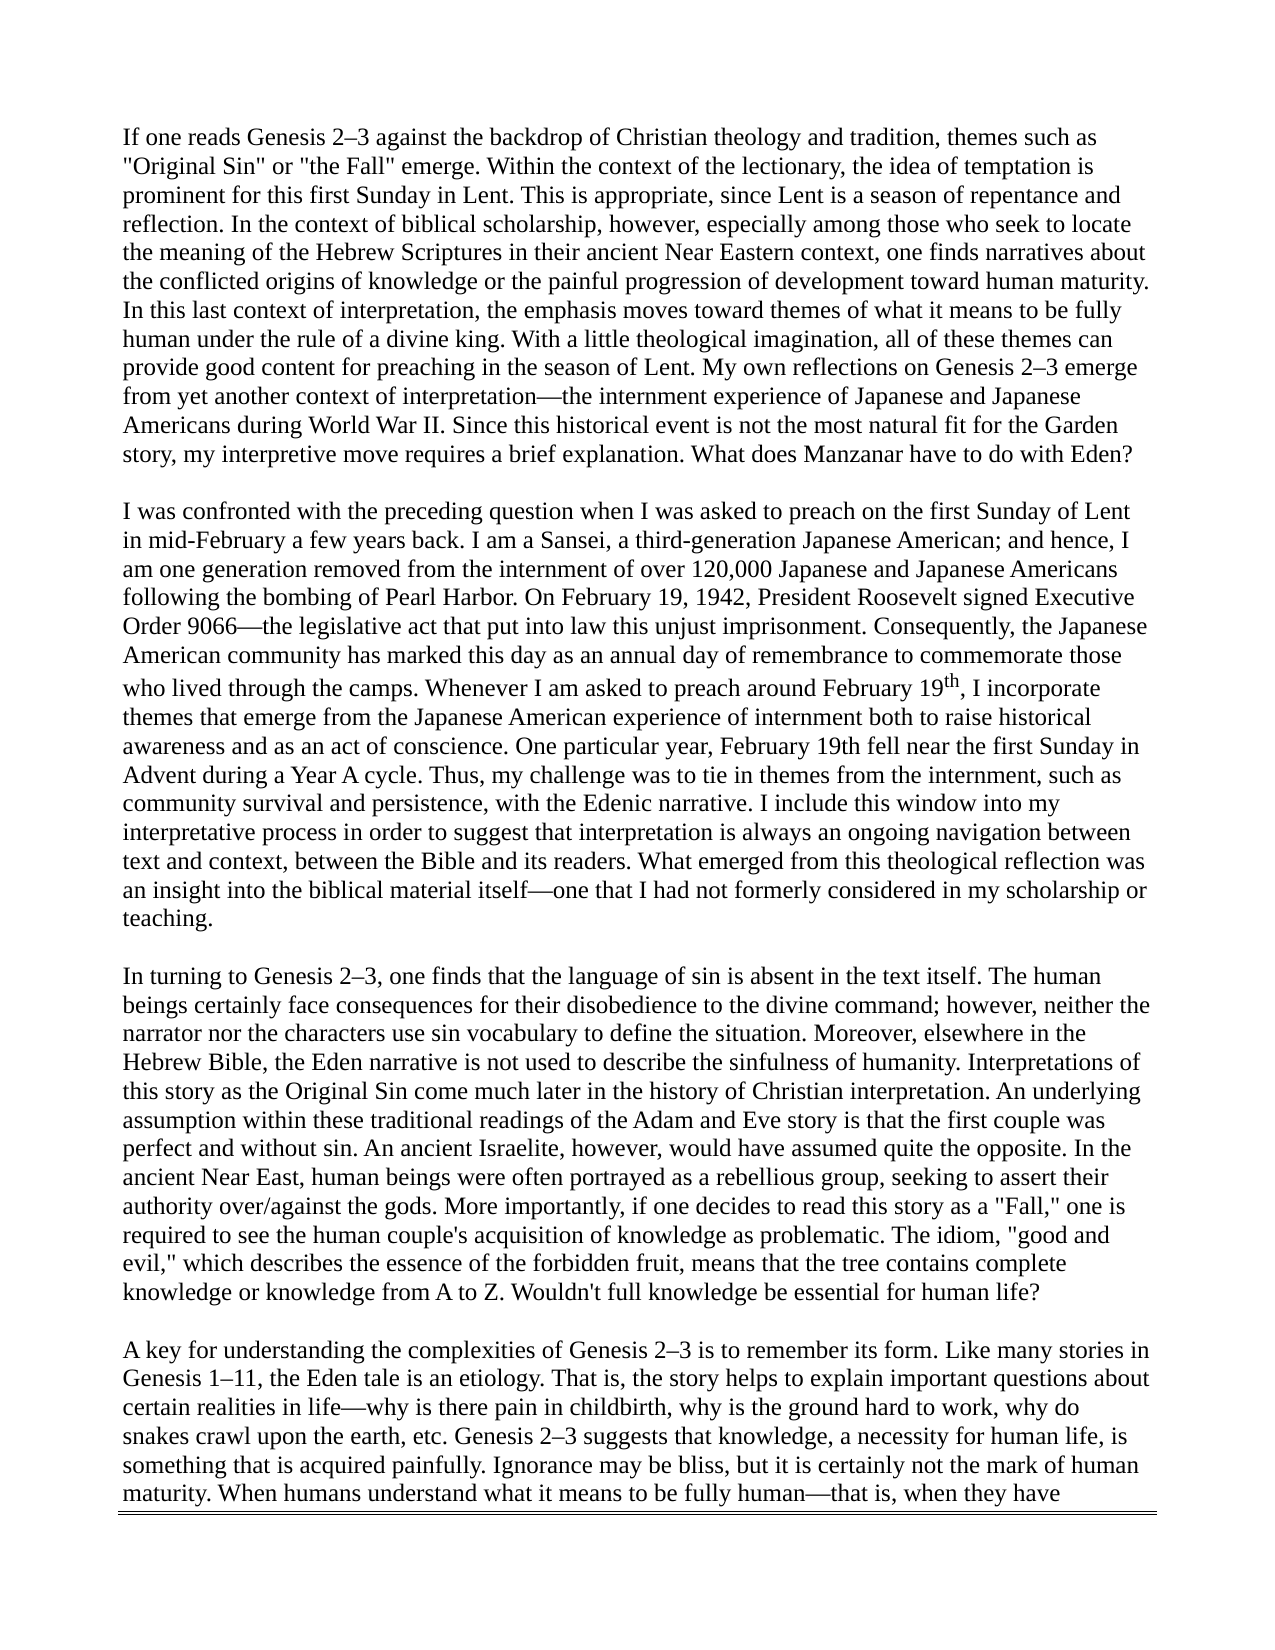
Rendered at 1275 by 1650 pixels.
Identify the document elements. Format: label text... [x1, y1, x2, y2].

text If one reads Genesis 2–3 against the backdrop of Christian theology and tradition, themes such as "Original Sin" or "the Fall" emerge. Within the context of the lectionary, the idea of temptation is prominent for this first Sunday in Lent. This is appropriate, since Lent is a season of repentance and reflection. In the context of biblical scholarship, however, especially among those who seek to locate the meaning of the Hebrew Scriptures in their ancient Near Eastern context, one finds narratives about the conflicted origins of knowledge or the painful progression of development toward human maturity. In this last context of interpretation, the emphasis moves toward themes of what it means to be fully human under the rule of a divine king. With a little theological imagination, all of these themes can provide good content for preaching in the season of Lent. My own reflections on Genesis 2–3 emerge from yet another context of interpretation—the internment experience of Japanese and Japanese Americans during World War II. Since this historical event is not the most natural fit for the Garden story, my interpretive move requires a brief explanation. What does Manzanar have to do with Eden? I was confronted with the preceding question when I was asked to preach on the first Sunday of Lent in mid-February a few years back. I am a Sansei, a third-generation Japanese American; and hence, I am one generation removed from the internment of over 120,000 Japanese and Japanese Americans following the bombing of Pearl Harbor. On February 19, 1942, President Roosevelt signed Executive Order 9066—the legislative act that put into law this unjust imprisonment. Consequently, the Japanese American community has marked this day as an annual day of remembrance to commemorate those who lived through the camps. Whenever I am asked to preach around February 19th, I incorporate themes that emerge from the Japanese American experience of internment both to raise historical awareness and as an act of conscience. One particular year, February 19th fell near the first Sunday in Advent during a Year A cycle. Thus, my challenge was to tie in themes from the internment, such as community survival and persistence, with the Edenic narrative. I include this window into my interpretative process in order to suggest that interpretation is always an ongoing navigation between text and context, between the Bible and its readers. What emerged from this theological reflection was an insight into the biblical material itself—one that I had not formerly considered in my scholarship or teaching. In turning to Genesis 2–3, one finds that the language of sin is absent in the text itself. The human beings certainly face consequences for their disobedience to the divine command; however, neither the narrator nor the characters use sin vocabulary to define the situation. Moreover, elsewhere in the Hebrew Bible, the Eden narrative is not used to describe the sinfulness of humanity. Interpretations of this story as the Original Sin come much later in the history of Christian interpretation. An underlying assumption within these traditional readings of the Adam and Eve story is that the first couple was perfect and without sin. An ancient Israelite, however, would have assumed quite the opposite. In the ancient Near East, human beings were often portrayed as a rebellious group, seeking to assert their authority over/against the gods. More importantly, if one decides to read this story as a "Fall," one is required to see the human couple's acquisition of knowledge as problematic. The idiom, "good and evil," which describes the essence of the forbidden fruit, means that the tree contains complete knowledge or knowledge from A to Z. Wouldn't full knowledge be essential for human life? A key for understanding the complexities of Genesis 2–3 is to remember its form. Like many stories in Genesis 1–11, the Eden tale is an etiology. That is, the story helps to explain important questions about certain realities in life—why is there pain in childbirth, why is the ground hard to work, why do snakes crawl upon the earth, etc. Genesis 2–3 suggests that knowledge, a necessity for human life, is something that is acquired painfully. Ignorance may be bliss, but it is certainly not the mark of human maturity. When humans understand what it means to be fully human—that is, when they have [118, 118, 1157, 1511]
